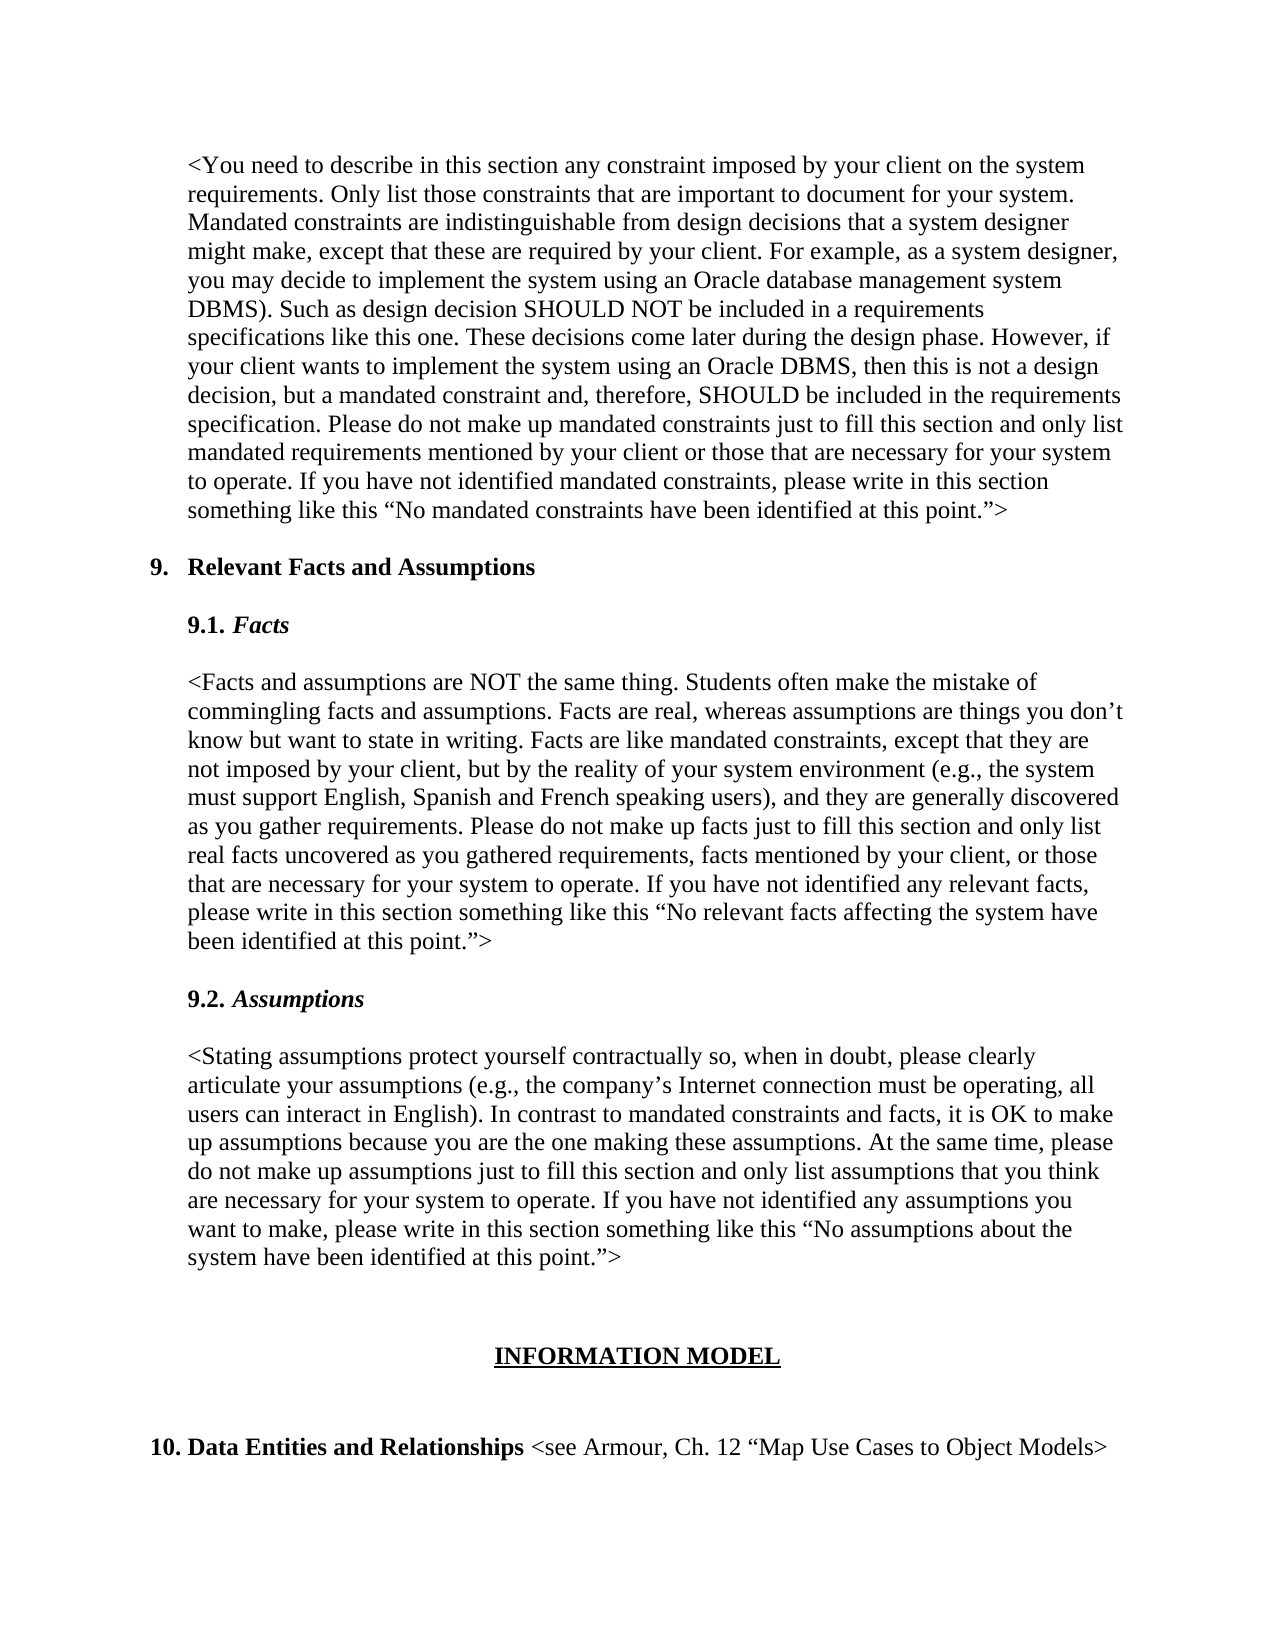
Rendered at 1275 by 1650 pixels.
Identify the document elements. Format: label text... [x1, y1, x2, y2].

list Data Entities and Relationships <see Armour, Ch. 12 “Map Use Cases to Object Models> [150, 1432, 1125, 1461]
text <Facts and assumptions are NOT the same thing. Students often make the mistake of commingling facts and assumptions. Facts are real, whereas assumptions are things you don’t know but want to state in writing. Facts are like mandated constraints, except that they are not imposed by your client, but by the reality of your system environment (e.g., the system must support English, Spanish and French speaking users), and they are generally discovered as you gather requirements. Please do not make up facts just to fill this section and only list real facts uncovered as you gathered requirements, facts mentioned by your client, or those that are necessary for your system to operate. If you have not identified any relevant facts, please write in this section something like this “No relevant facts affecting the system have been identified at this point.”> [187, 667, 1125, 955]
subtitle INFORMATION MODEL [150, 1341, 1125, 1370]
text <Stating assumptions protect yourself contractually so, when in doubt, please clearly articulate your assumptions (e.g., the company’s Internet connection must be operating, all users can interact in English). In contrast to mandated constraints and facts, it is OK to make up assumptions because you are the one making these assumptions. At the same time, please do not make up assumptions just to fill this section and only list assumptions that you think are necessary for your system to operate. If you have not identified any assumptions you want to make, please write in this section something like this “No assumptions about the system have been identified at this point.”> [187, 1041, 1125, 1271]
list Facts [187, 610, 1125, 639]
text <You need to describe in this section any constraint imposed by your client on the system requirements. Only list those constraints that are important to document for your system. Mandated constraints are indistinguishable from design decisions that a system designer might make, except that these are required by your client. For example, as a system designer, you may decide to implement the system using an Oracle database management system DBMS). Such as design decision SHOULD NOT be included in a requirements specifications like this one. These decisions come later during the design phase. However, if your client wants to implement the system using an Oracle DBMS, then this is not a design decision, but a mandated constraint and, therefore, SHOULD be included in the requirements specification. Please do not make up mandated constraints just to fill this section and only list mandated requirements mentioned by your client or those that are necessary for your system to operate. If you have not identified mandated constraints, please write in this section something like this “No mandated constraints have been identified at this point.”> [187, 150, 1125, 524]
list Relevant Facts and Assumptions [150, 552, 1125, 581]
list Assumptions [187, 984, 1125, 1012]
